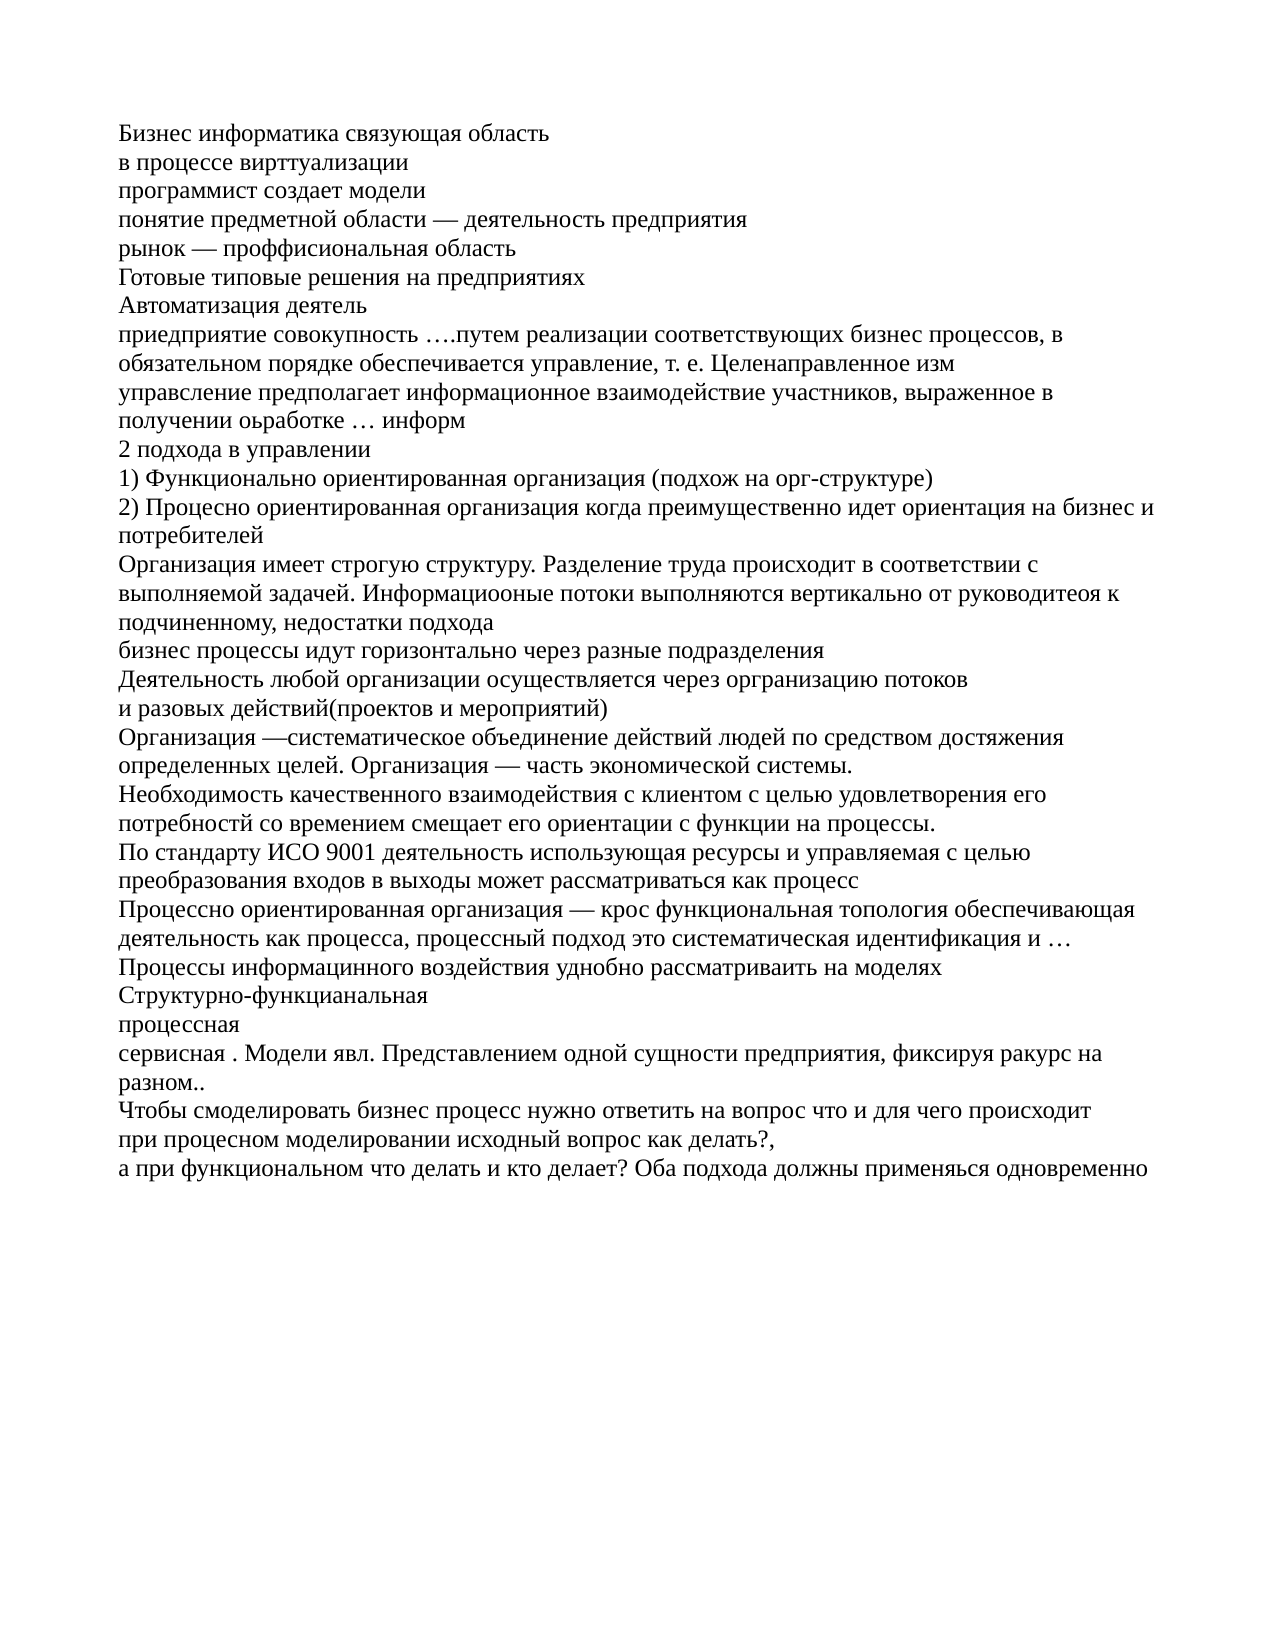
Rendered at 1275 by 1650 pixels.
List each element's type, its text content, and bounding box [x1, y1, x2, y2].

text в процессе вирттуализации [118, 147, 1157, 176]
text 2 подхода в управлении [118, 434, 1157, 463]
text По стандарту ИСО 9001 деятельность использующая ресурсы и управляемая с целью преобразования входов в выходы может рассматриваться как процесс [118, 837, 1157, 894]
text бизнес процессы идут горизонтально через разные подразделения [118, 636, 1157, 664]
text сервисная . Модели явл. Представлением одной сущности предприятия, фиксируя ракурс на разном.. [118, 1038, 1157, 1096]
text а при функциональном что делать и кто делает? Оба подхода должны применяься одновременно [118, 1153, 1157, 1182]
text управсление предполагает информационное взаимодействие участников, выраженное в получении оьработке … информ [118, 377, 1157, 434]
text 2) Процесно ориентированная организация когда преимущественно идет ориентация на бизнес и потребителей [118, 492, 1157, 549]
text Процессы информацинного воздействия уднобно рассматриваить на моделях [118, 952, 1157, 981]
text Структурно-функцианальная [118, 981, 1157, 1009]
text Автоматизация деятель [118, 291, 1157, 319]
text приедприятие совокупность ….путем реализации соответствующих бизнес процессов, в обязательном порядке обеспечивается управление, т. е. Целенаправленное изм [118, 319, 1157, 377]
text рынок — проффисиональная область [118, 233, 1157, 262]
text Готовые типовые решения на предприятиях [118, 262, 1157, 291]
text и разовых действий(проектов и мероприятий) [118, 693, 1157, 722]
text 1) Функционально ориентированная организация (подхож на орг-структуре) [118, 463, 1157, 492]
text Необходимость качественного взаимодействия с клиентом с целью удовлетворения его потребностй со времением смещает его ориентации с функции на процессы. [118, 779, 1157, 837]
text Деятельность любой организации осуществляется через оргранизацию потоков [118, 664, 1157, 693]
text Организация имеет строгую структуру. Разделение труда происходит в соответствии с выполняемой задачей. Информациооные потоки выполняются вертикально от руководитеоя к подчиненному, недостатки подхода [118, 549, 1157, 636]
text Организация —систематическое объединение действий людей по средством достяжения определенных целей. Организация — часть экономической системы. [118, 722, 1157, 779]
text Чтобы смоделировать бизнес процесс нужно ответить на вопрос что и для чего происходит [118, 1096, 1157, 1124]
text Бизнес информатика связующая область [118, 118, 1157, 147]
text программист создает модели [118, 176, 1157, 204]
text Процессно ориентированная организация — крос функциональная топология обеспечивающая деятельность как процесса, процессный подход это систематическая идентификация и … [118, 894, 1157, 952]
text при процесном моделировании исходный вопрос как делать?, [118, 1124, 1157, 1153]
text процессная [118, 1009, 1157, 1038]
text понятие предметной области — деятельность предприятия [118, 204, 1157, 233]
